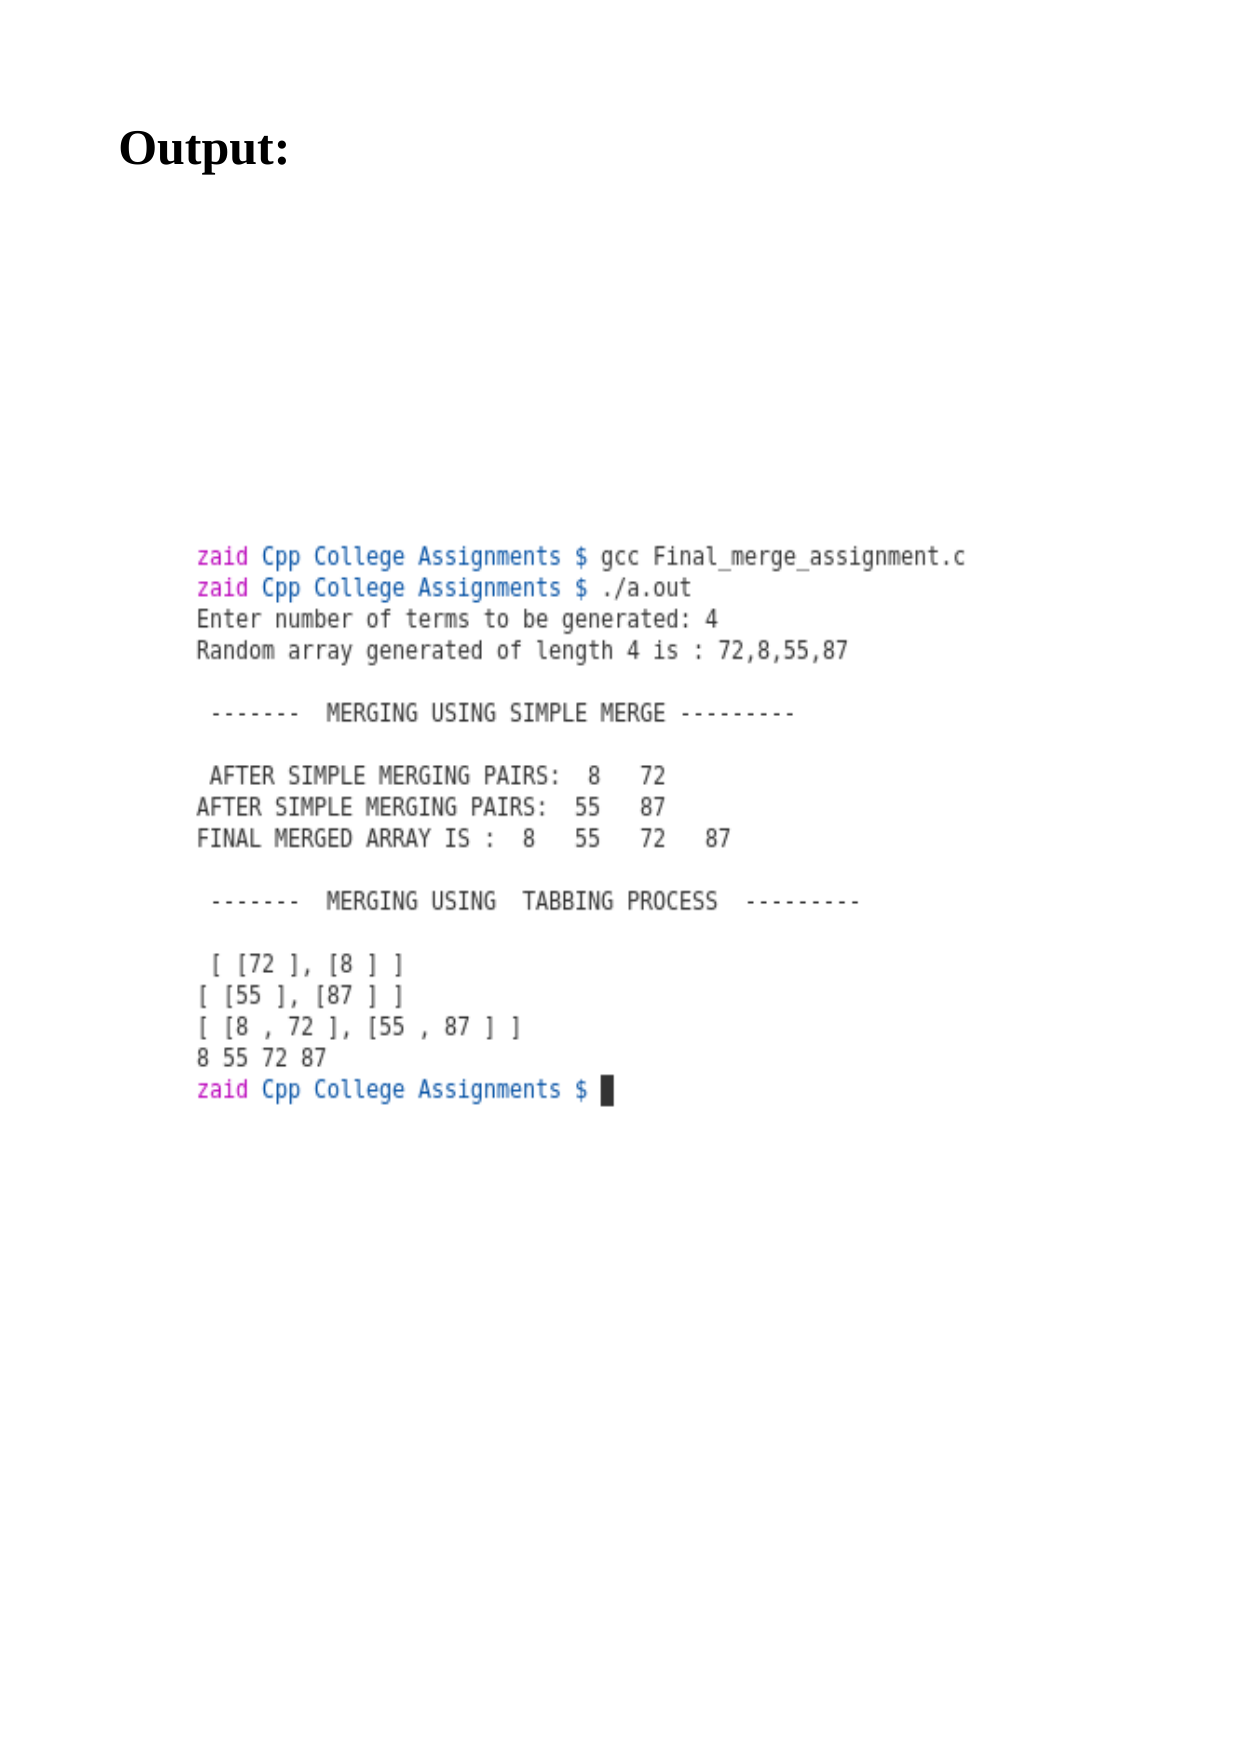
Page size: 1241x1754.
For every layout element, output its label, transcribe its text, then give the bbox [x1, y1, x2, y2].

text Output: [118, 118, 1122, 176]
picture [182, 532, 1147, 1251]
